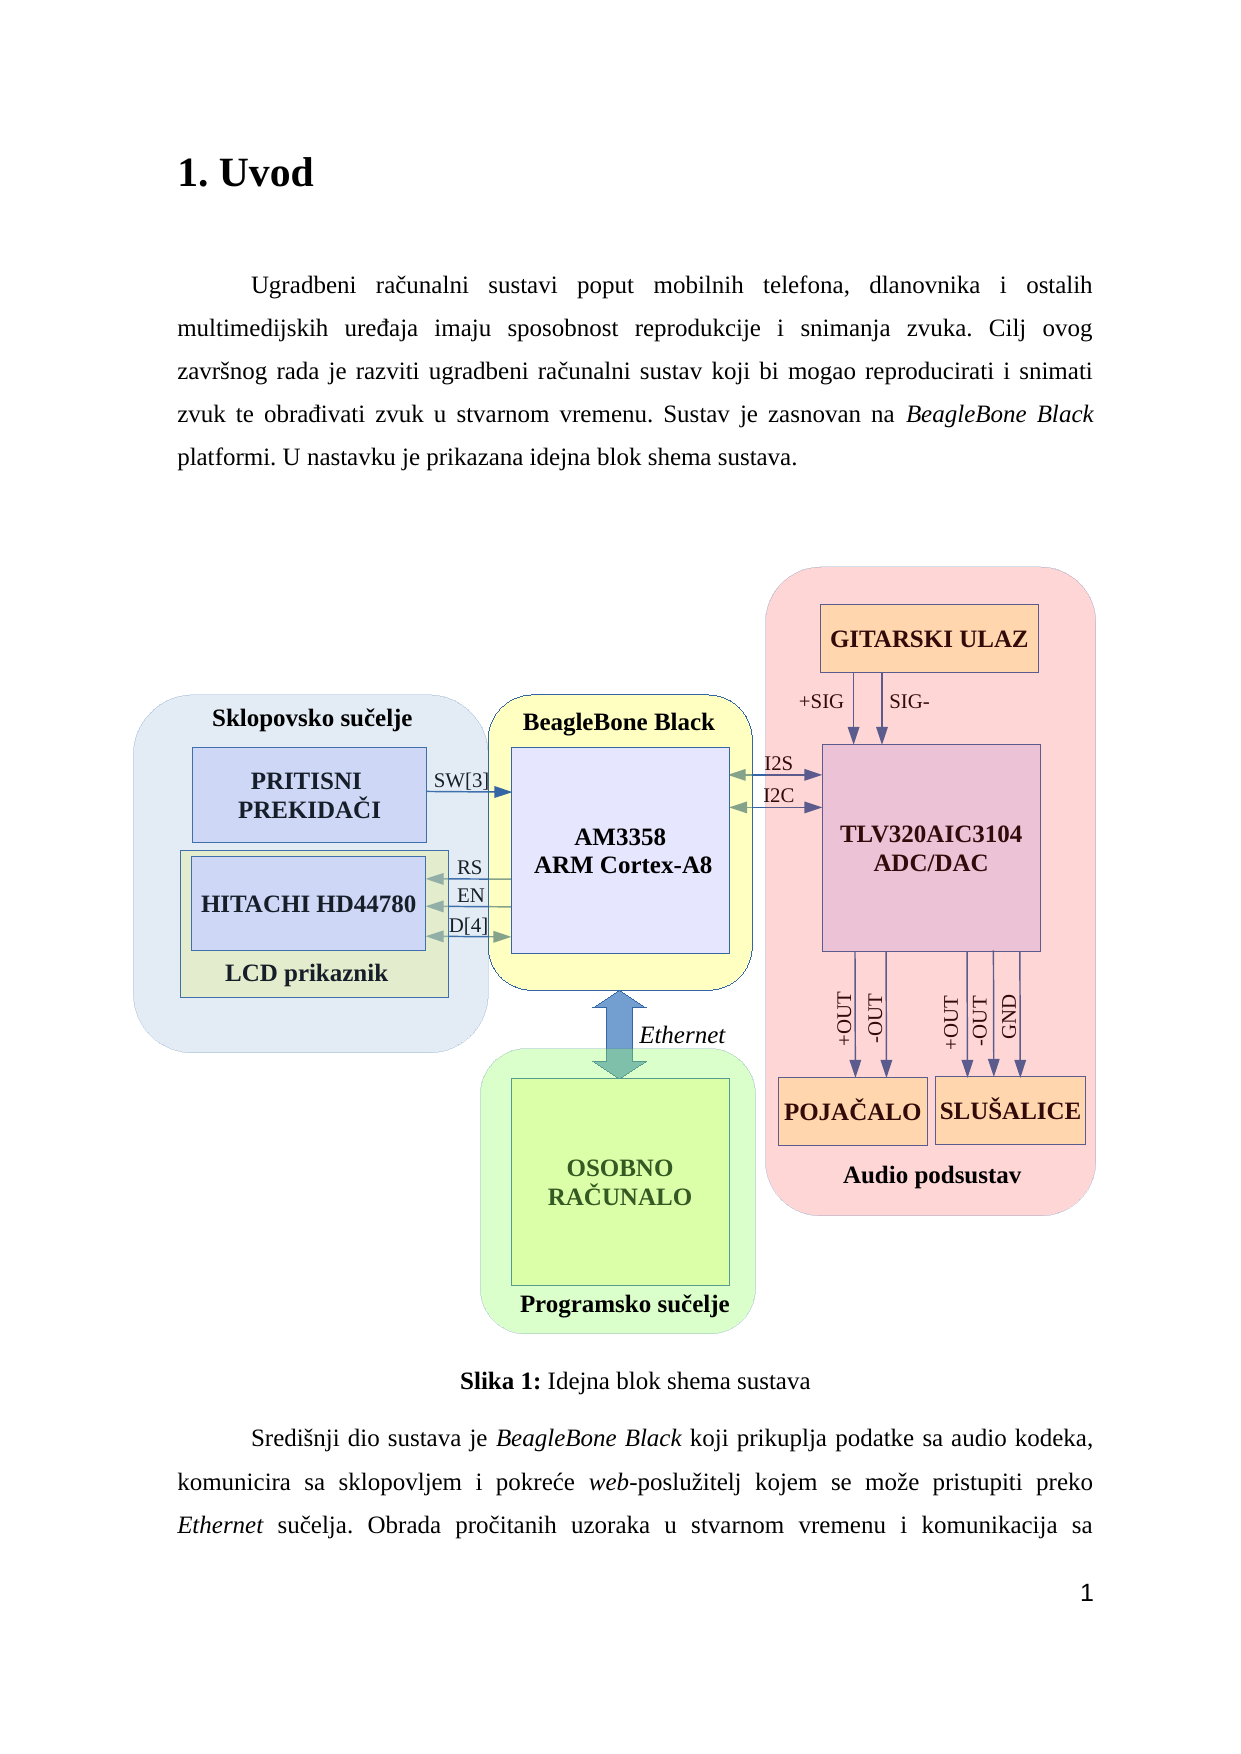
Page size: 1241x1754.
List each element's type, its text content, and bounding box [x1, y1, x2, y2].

text Ugradbeni računalni sustavi poput mobilnih telefona, dlanovnika i ostalih multimedijskih uređaja imaju sposobnost reprodukcije i snimanja zvuka. Cilj ovog završnog rada je razviti ugradbeni računalni sustav koji bi mogao reproducirati i snimati zvuk te obrađivati zvuk u stvarnom vremenu. Sustav je zasnovan na BeagleBone Black platformi. U nastavku je prikazana idejna blok shema sustava. [177, 270, 1093, 471]
subtitle 1. Uvod [177, 147, 1093, 195]
text Središnji dio sustava je BeagleBone Black koji prikuplja podatke sa audio kodeka, komunicira sa sklopovljem i pokreće web-poslužitelj kojem se može pristupiti preko Ethernet sučelja. Obrada pročitanih uzoraka u stvarnom vremenu i komunikacija sa [177, 1423, 1093, 1538]
text Slika 1: Idejna blok shema sustava [177, 1366, 1093, 1394]
